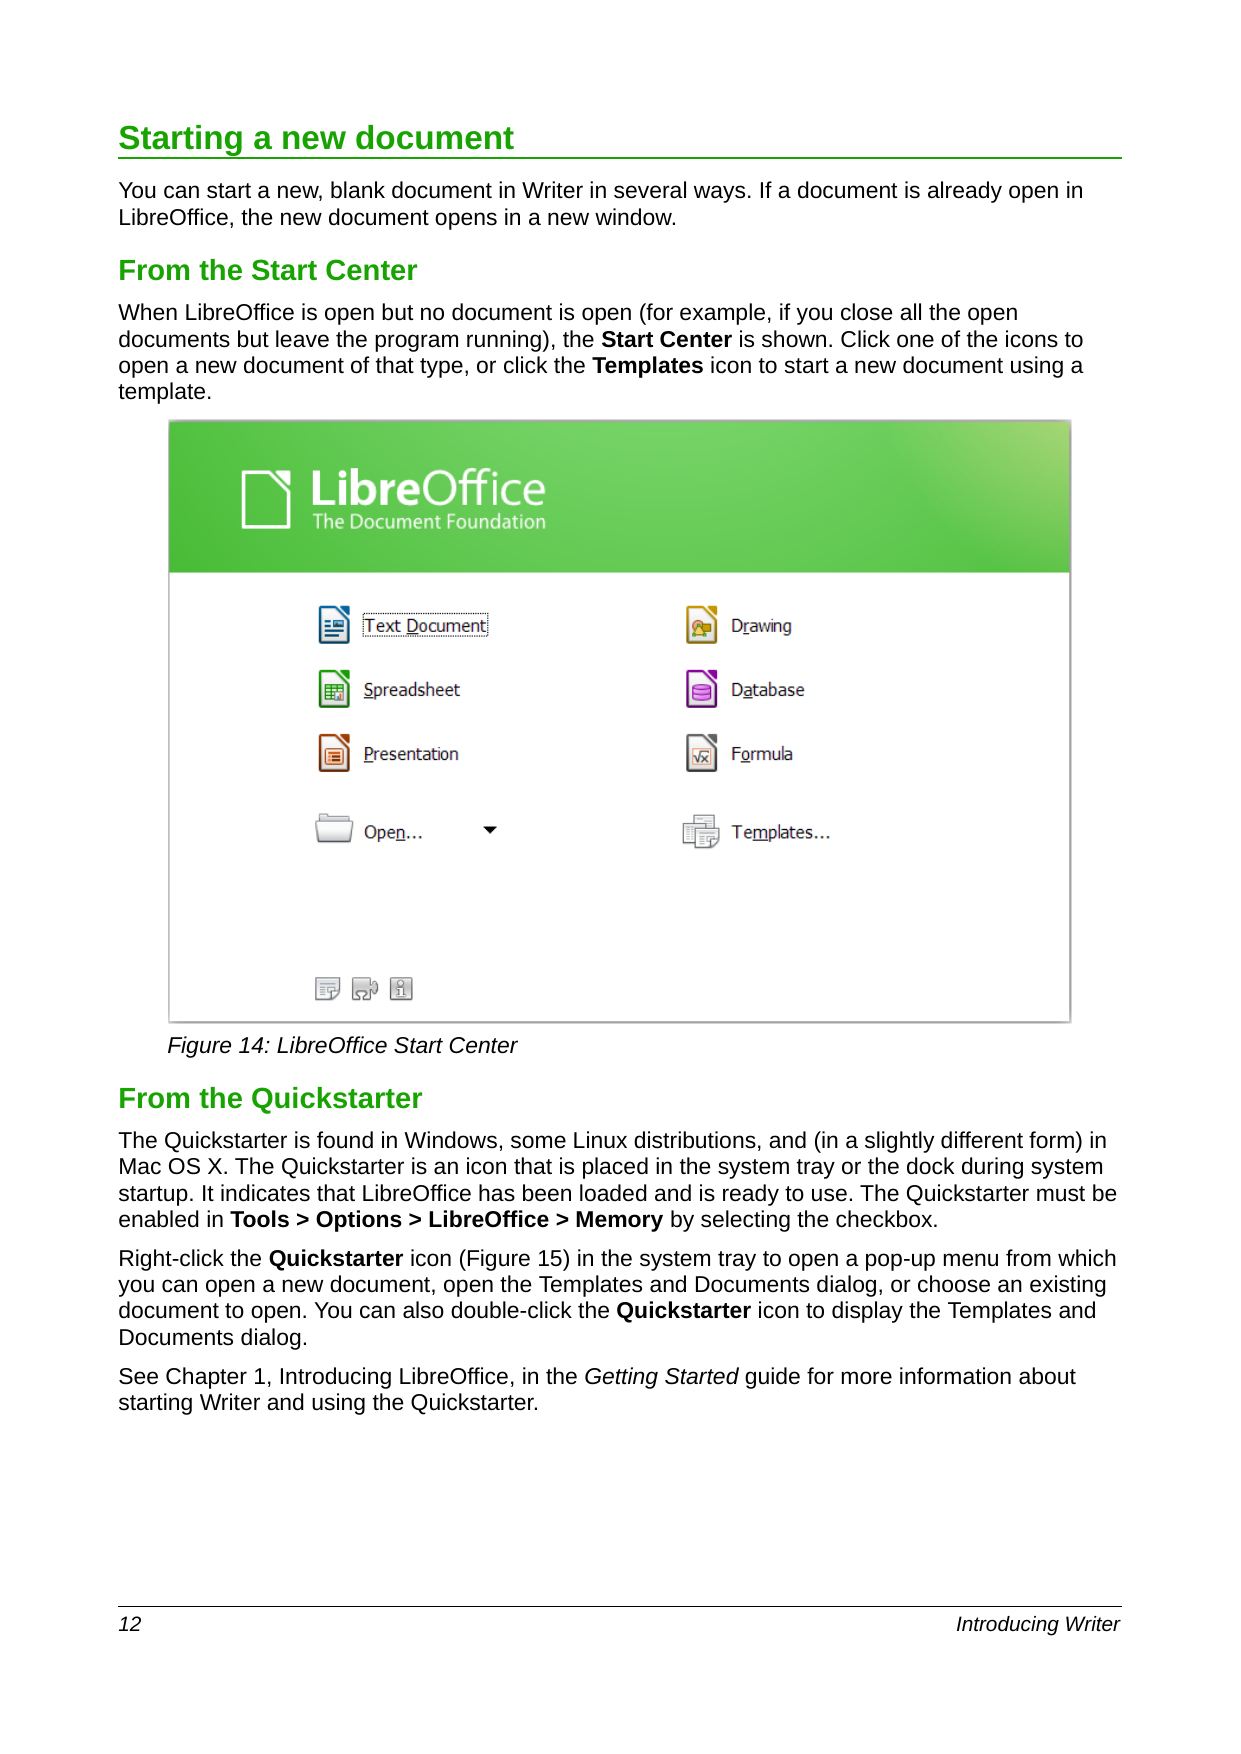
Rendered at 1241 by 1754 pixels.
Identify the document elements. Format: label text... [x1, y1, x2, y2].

text Right-click the Quickstarter icon (Figure 15) in the system tray to open a pop-up menu from which you can open a new document, open the Templates and Documents dialog, or choose an existing document to open. You can also double-click the Quickstarter icon to display the Templates and Documents dialog. [118, 1245, 1122, 1350]
text When LibreOffice is open but no document is open (for example, if you close all the open documents but leave the program running), the Start Center is shown. Click one of the icons to open a new document of that type, or click the Templates icon to start a new document using a template. [118, 299, 1122, 404]
subtitle From the Start Center [118, 253, 1122, 287]
subtitle From the Quickstarter [118, 1081, 1122, 1114]
text See Chapter 1, Introducing LibreOffice, in the Getting Started guide for more information about starting Writer and using the Quickstarter. [118, 1363, 1122, 1415]
subtitle Starting a new document [118, 118, 1122, 157]
text You can start a new, blank document in Writer in several ways. If a document is already open in LibreOffice, the new document opens in a new window. [118, 177, 1122, 230]
picture [167, 417, 1074, 1026]
text Figure 14: LibreOffice Start Center [167, 1032, 1073, 1058]
text The Quickstarter is found in Windows, some Linux distributions, and (in a slightly different form) in Mac OS X. The Quickstarter is an icon that is placed in the system tray or the dock during system startup. It indicates that LibreOffice has been loaded and is ready to use. The Quickstarter must be enabled in Tools > Options > LibreOffice > Memory by selecting the checkbox. [118, 1127, 1122, 1232]
